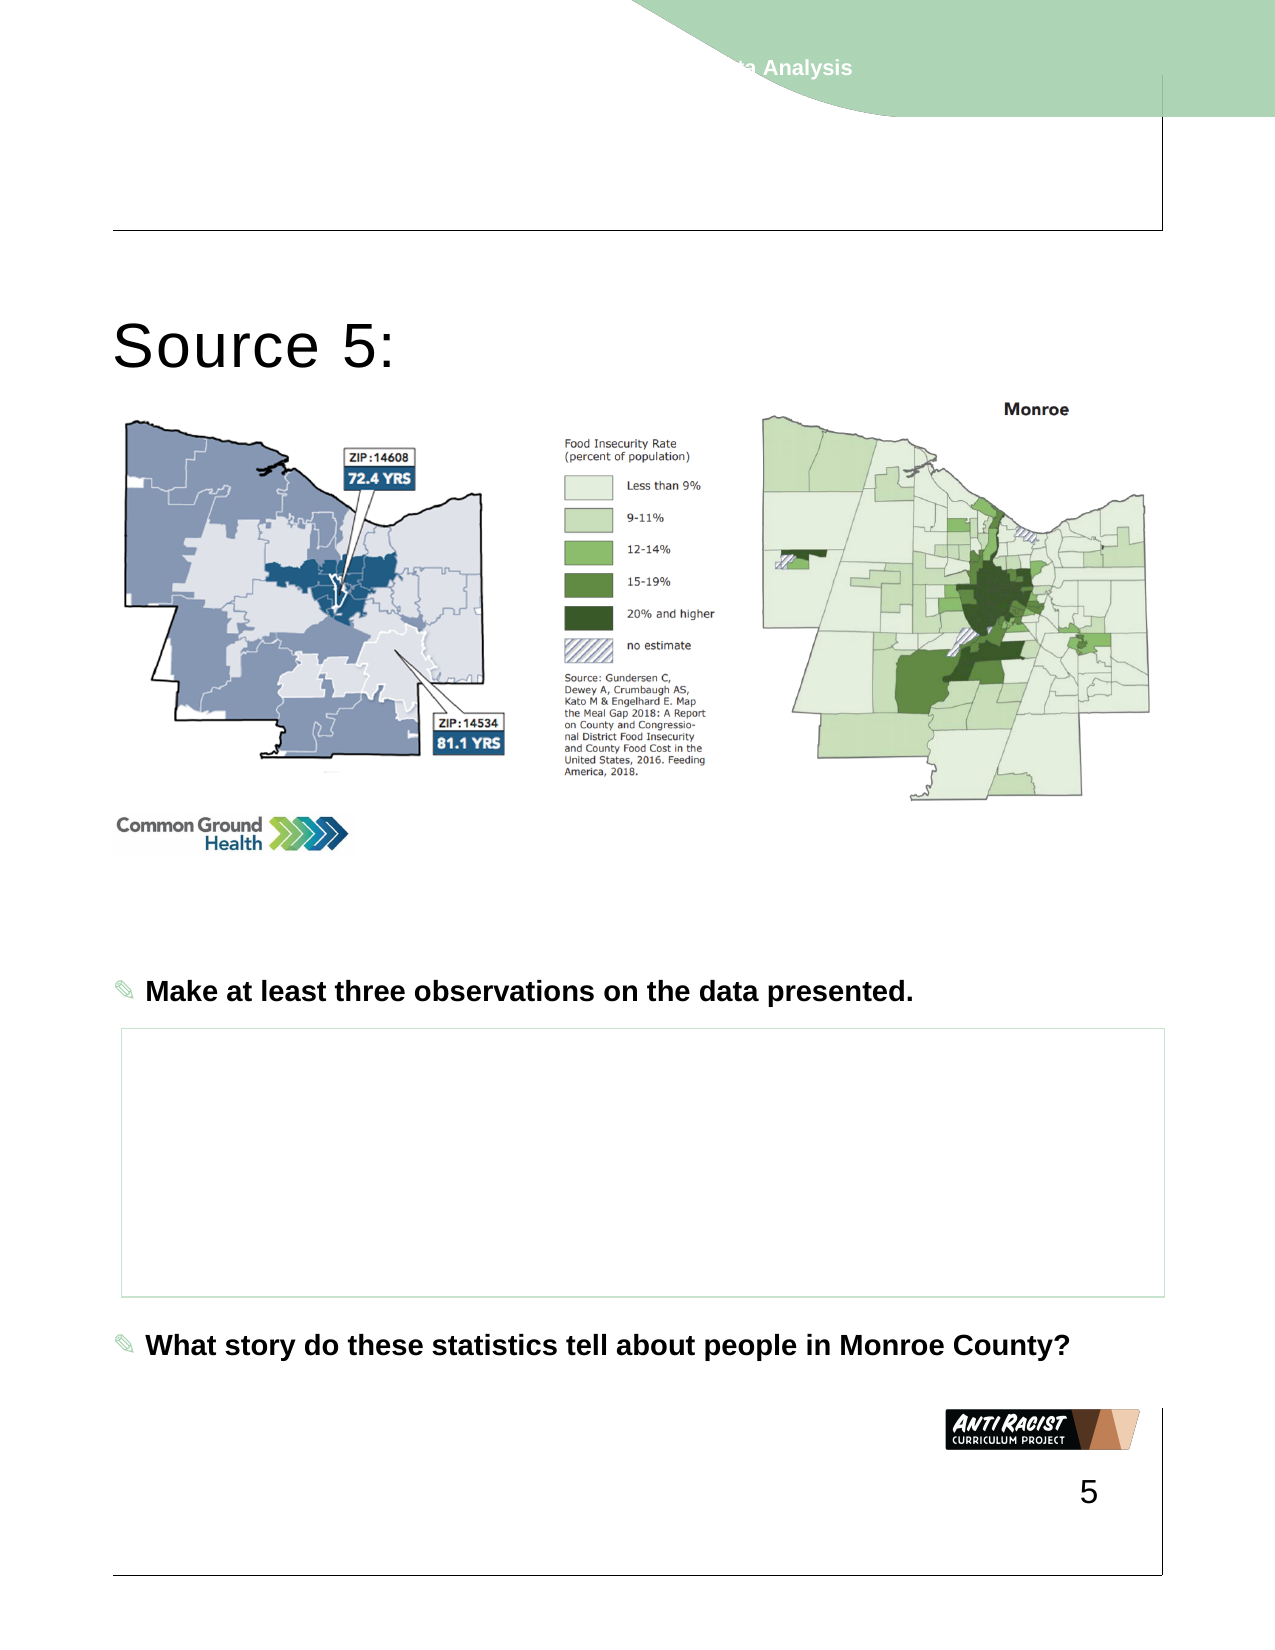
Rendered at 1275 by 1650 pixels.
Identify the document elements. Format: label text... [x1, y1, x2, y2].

title Source 5: [112, 309, 1162, 381]
table_header [122, 1029, 1164, 1296]
text ✎ Make at least three observations on the data presented. [112, 970, 1162, 1010]
text ✎ What story do these statistics tell about people in Monroe County? [112, 1324, 1162, 1363]
